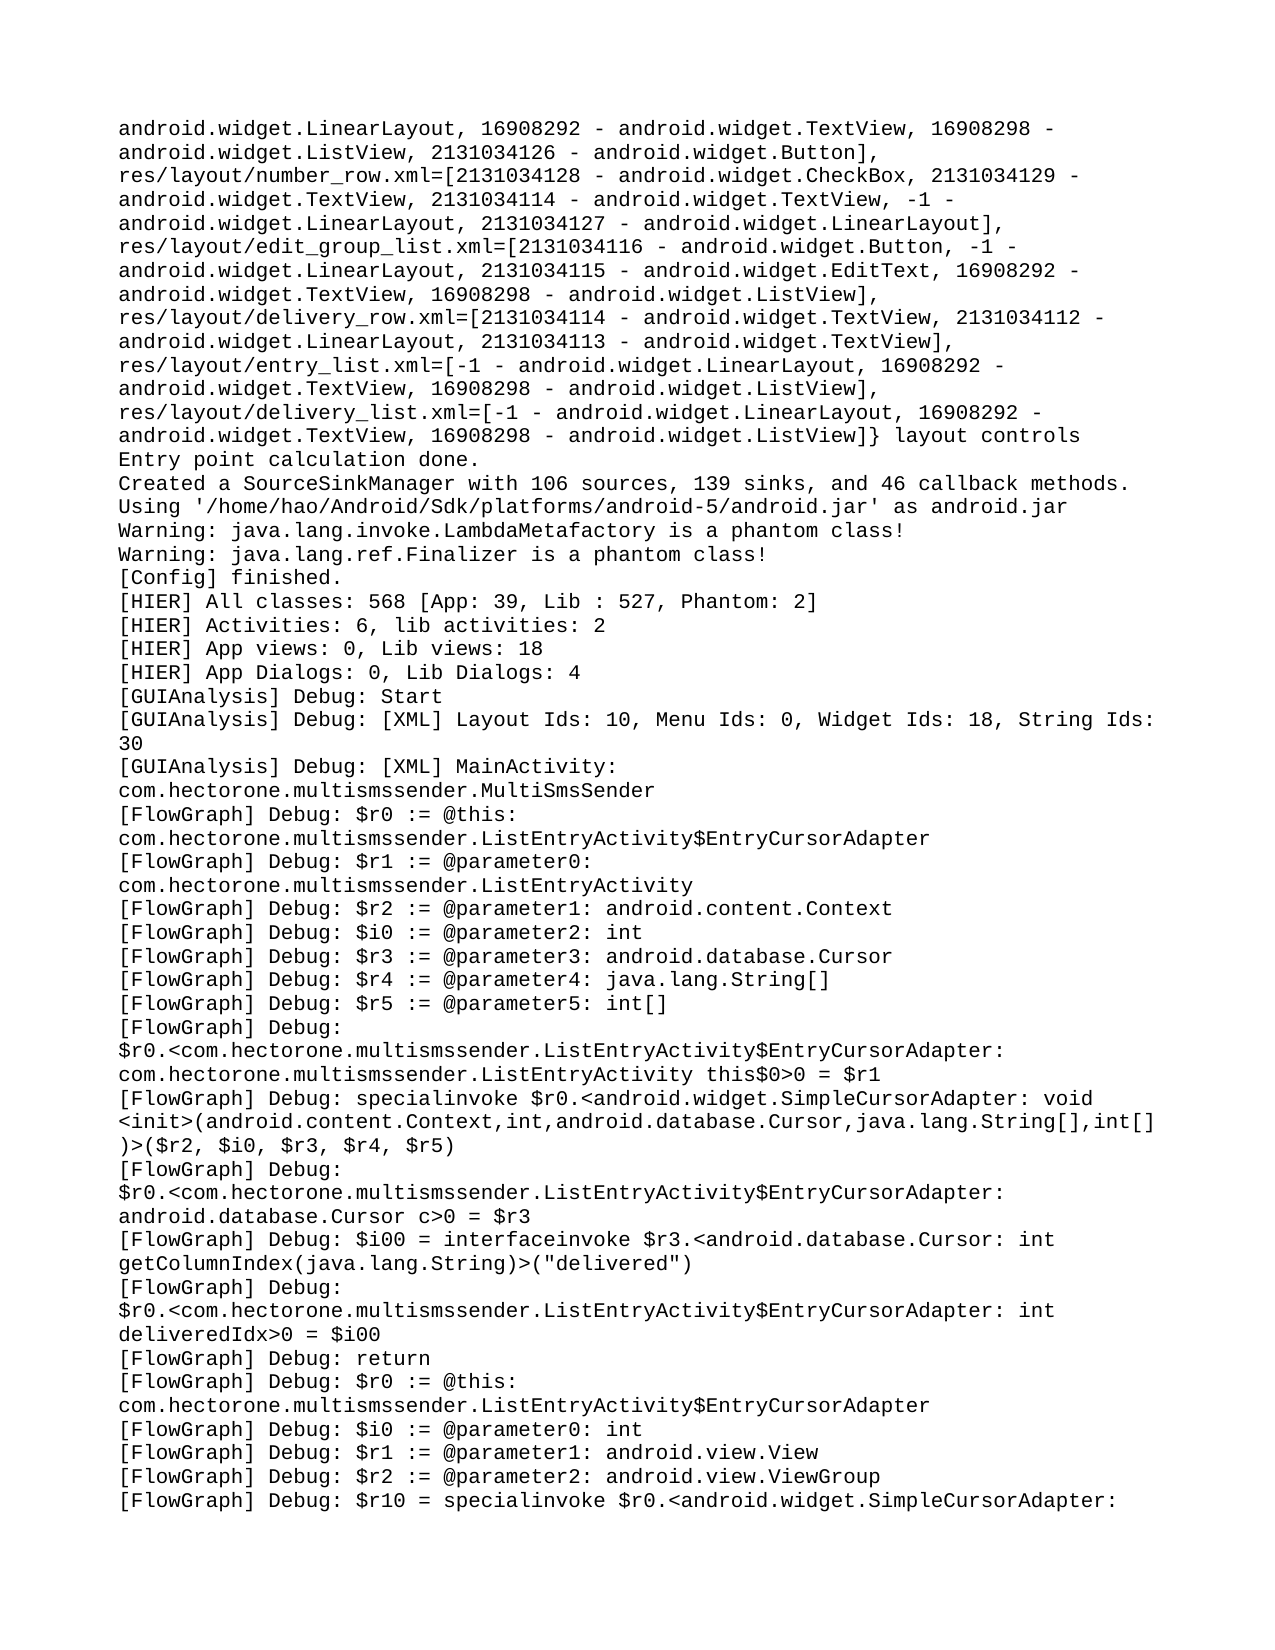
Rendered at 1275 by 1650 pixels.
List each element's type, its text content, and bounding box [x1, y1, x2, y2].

text [HIER] App views: 0, Lib views: 18 [118, 638, 1157, 662]
text [GUIAnalysis] Debug: Start [118, 686, 1157, 709]
text [HIER] Activities: 6, lib activities: 2 [118, 615, 1157, 638]
text [FlowGraph] Debug: $r0.<com.hectorone.multismssender.ListEntryActivity$EntryCursorAdapter: android.database.Cursor c>0 = $r3 [118, 1158, 1157, 1229]
text [FlowGraph] Debug: $r0 := @this: com.hectorone.multismssender.ListEntryActivity$EntryCursorAdapter [118, 1371, 1157, 1419]
text [Config] finished. [118, 567, 1157, 591]
text [FlowGraph] Debug: $r5 := @parameter5: int[] [118, 993, 1157, 1017]
text [FlowGraph] Debug: $r4 := @parameter4: java.lang.String[] [118, 969, 1157, 993]
text [GUIAnalysis] Debug: [XML] Layout Ids: 10, Menu Ids: 0, Widget Ids: 18, String Ids: 30 [118, 709, 1157, 757]
text [HIER] App Dialogs: 0, Lib Dialogs: 4 [118, 662, 1157, 686]
text [FlowGraph] Debug: $r0 := @this: com.hectorone.multismssender.ListEntryActivity$EntryCursorAdapter [118, 804, 1157, 851]
text [HIER] All classes: 568 [App: 39, Lib : 527, Phantom: 2] [118, 591, 1157, 615]
text [FlowGraph] Debug: $r1 := @parameter0: com.hectorone.multismssender.ListEntryActivity [118, 851, 1157, 898]
text Entry point calculation done. [118, 449, 1157, 473]
text [FlowGraph] Debug: $i0 := @parameter2: int [118, 922, 1157, 946]
text - android.widget.LinearLayout, 16908292 - android.widget.TextView, 16908298 - android.widget.ListView, 2131034126 - android.widget.Button], res/layout/number_row.xml=[2131034128 - android.widget.CheckBox, 2131034129 - android.widget.TextView, 2131034114 - android.widget.TextView, -1 - android.widget.LinearLayout, 2131034127 - android.widget.LinearLayout], res/layout/edit_group_list.xml=[2131034116 - android.widget.Button, -1 - android.widget.LinearLayout, 2131034115 - android.widget.EditText, 16908292 - android.widget.TextView, 16908298 - android.widget.ListView], res/layout/delivery_row.xml=[2131034114 - android.widget.TextView, 2131034112 - android.widget.LinearLayout, 2131034113 - android.widget.TextView], res/layout/entry_list.xml=[-1 - android.widget.LinearLayout, 16908292 - android.widget.TextView, 16908298 - android.widget.ListView], res/layout/delivery_list.xml=[-1 - android.widget.LinearLayout, 16908292 - android.widget.TextView, 16908298 - android.widget.ListView]} layout controls [118, 118, 1157, 449]
text [GUIAnalysis] Debug: [XML] MainActivity: com.hectorone.multismssender.MultiSmsSender [118, 757, 1157, 804]
text [FlowGraph] Debug: $r0.<com.hectorone.multismssender.ListEntryActivity$EntryCursorAdapter: int deliveredIdx>0 = $i00 [118, 1277, 1157, 1348]
text [FlowGraph] Debug: $r2 := @parameter1: android.content.Context [118, 898, 1157, 922]
text Warning: java.lang.invoke.LambdaMetafactory is a phantom class! [118, 520, 1157, 544]
text Warning: java.lang.ref.Finalizer is a phantom class! [118, 544, 1157, 567]
text Created a SourceSinkManager with 106 sources, 139 sinks, and 46 callback methods. [118, 473, 1157, 496]
text [FlowGraph] Debug: $i00 = interfaceinvoke $r3.<android.database.Cursor: int getColumnIndex(java.lang.String)>("delivered") [118, 1229, 1157, 1277]
text [FlowGraph] Debug: specialinvoke $r0.<android.widget.SimpleCursorAdapter: void <init>(android.content.Context,int,android.database.Cursor,java.lang.String[],int[])>($r2, $i0, $r3, $r4, $r5) [118, 1088, 1157, 1158]
text [FlowGraph] Debug: $r1 := @parameter1: android.view.View [118, 1442, 1157, 1466]
text [FlowGraph] Debug: $r0.<com.hectorone.multismssender.ListEntryActivity$EntryCursorAdapter: com.hectorone.multismssender.ListEntryActivity this$0>0 = $r1 [118, 1017, 1157, 1088]
text [FlowGraph] Debug: $r3 := @parameter3: android.database.Cursor [118, 946, 1157, 969]
text [FlowGraph] Debug: $r2 := @parameter2: android.view.ViewGroup [118, 1466, 1157, 1489]
text [FlowGraph] Debug: return [118, 1348, 1157, 1371]
text [FlowGraph] Debug: $r10 = specialinvoke $r0.<android.widget.SimpleCursorAdapter: [118, 1489, 1157, 1513]
text Using '/home/hao/Android/Sdk/platforms/android-5/android.jar' as android.jar [118, 496, 1157, 520]
text [FlowGraph] Debug: $i0 := @parameter0: int [118, 1419, 1157, 1442]
